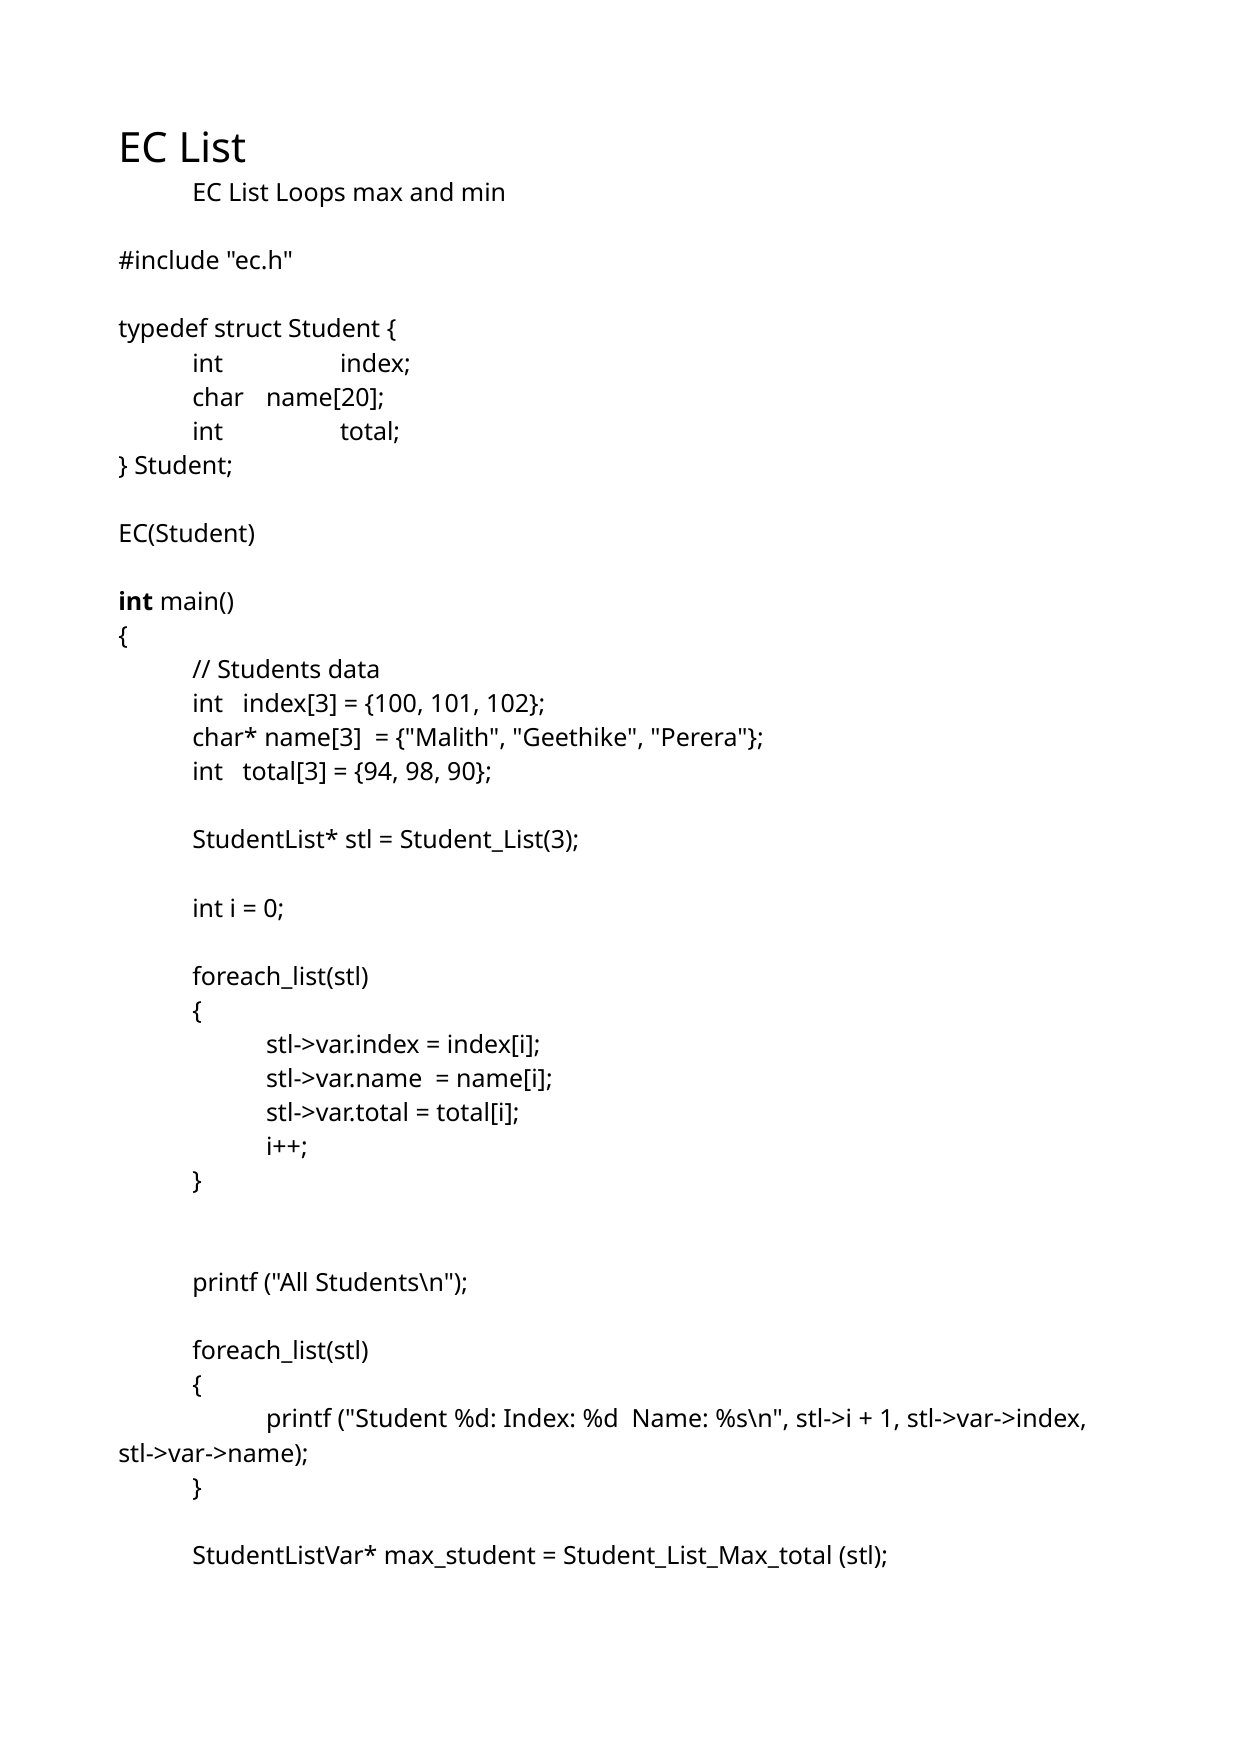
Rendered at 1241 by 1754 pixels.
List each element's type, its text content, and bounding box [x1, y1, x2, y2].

text stl->var.name = name[i]; [118, 1061, 1122, 1094]
text EC List [118, 118, 1122, 175]
text } [118, 1163, 1122, 1197]
text foreach_list(stl) [118, 1333, 1122, 1367]
text char name[20]; [118, 379, 1122, 413]
text { [118, 1367, 1122, 1401]
text // Students data [118, 652, 1122, 686]
text int index[3] = {100, 101, 102}; [118, 686, 1122, 720]
text } [118, 1469, 1122, 1503]
text foreach_list(stl) [118, 958, 1122, 992]
text { [118, 618, 1122, 652]
text { [118, 992, 1122, 1026]
text EC(Student) [118, 516, 1122, 549]
text int i = 0; [118, 890, 1122, 924]
text #include "ec.h" [118, 243, 1122, 277]
text StudentList* stl = Student_List(3); [118, 822, 1122, 856]
text StudentListVar* max_student = Student_List_Max_total (stl); [118, 1537, 1122, 1571]
text EC List Loops max and min [118, 175, 1122, 209]
text stl->var.index = index[i]; [118, 1026, 1122, 1061]
text stl->var.total = total[i]; [118, 1094, 1122, 1129]
text } Student; [118, 447, 1122, 481]
text int main() [118, 584, 1122, 618]
text printf ("Student %d: Index: %d Name: %s\n", stl->i + 1, stl->var->index, stl->var->name); [118, 1401, 1122, 1469]
text int total[3] = {94, 98, 90}; [118, 754, 1122, 788]
text char* name[3] = {"Malith", "Geethike", "Perera"}; [118, 720, 1122, 754]
text printf ("All Students\n"); [118, 1265, 1122, 1299]
text int index; [118, 345, 1122, 379]
text typedef struct Student { [118, 311, 1122, 345]
text i++; [118, 1129, 1122, 1163]
text int total; [118, 413, 1122, 447]
